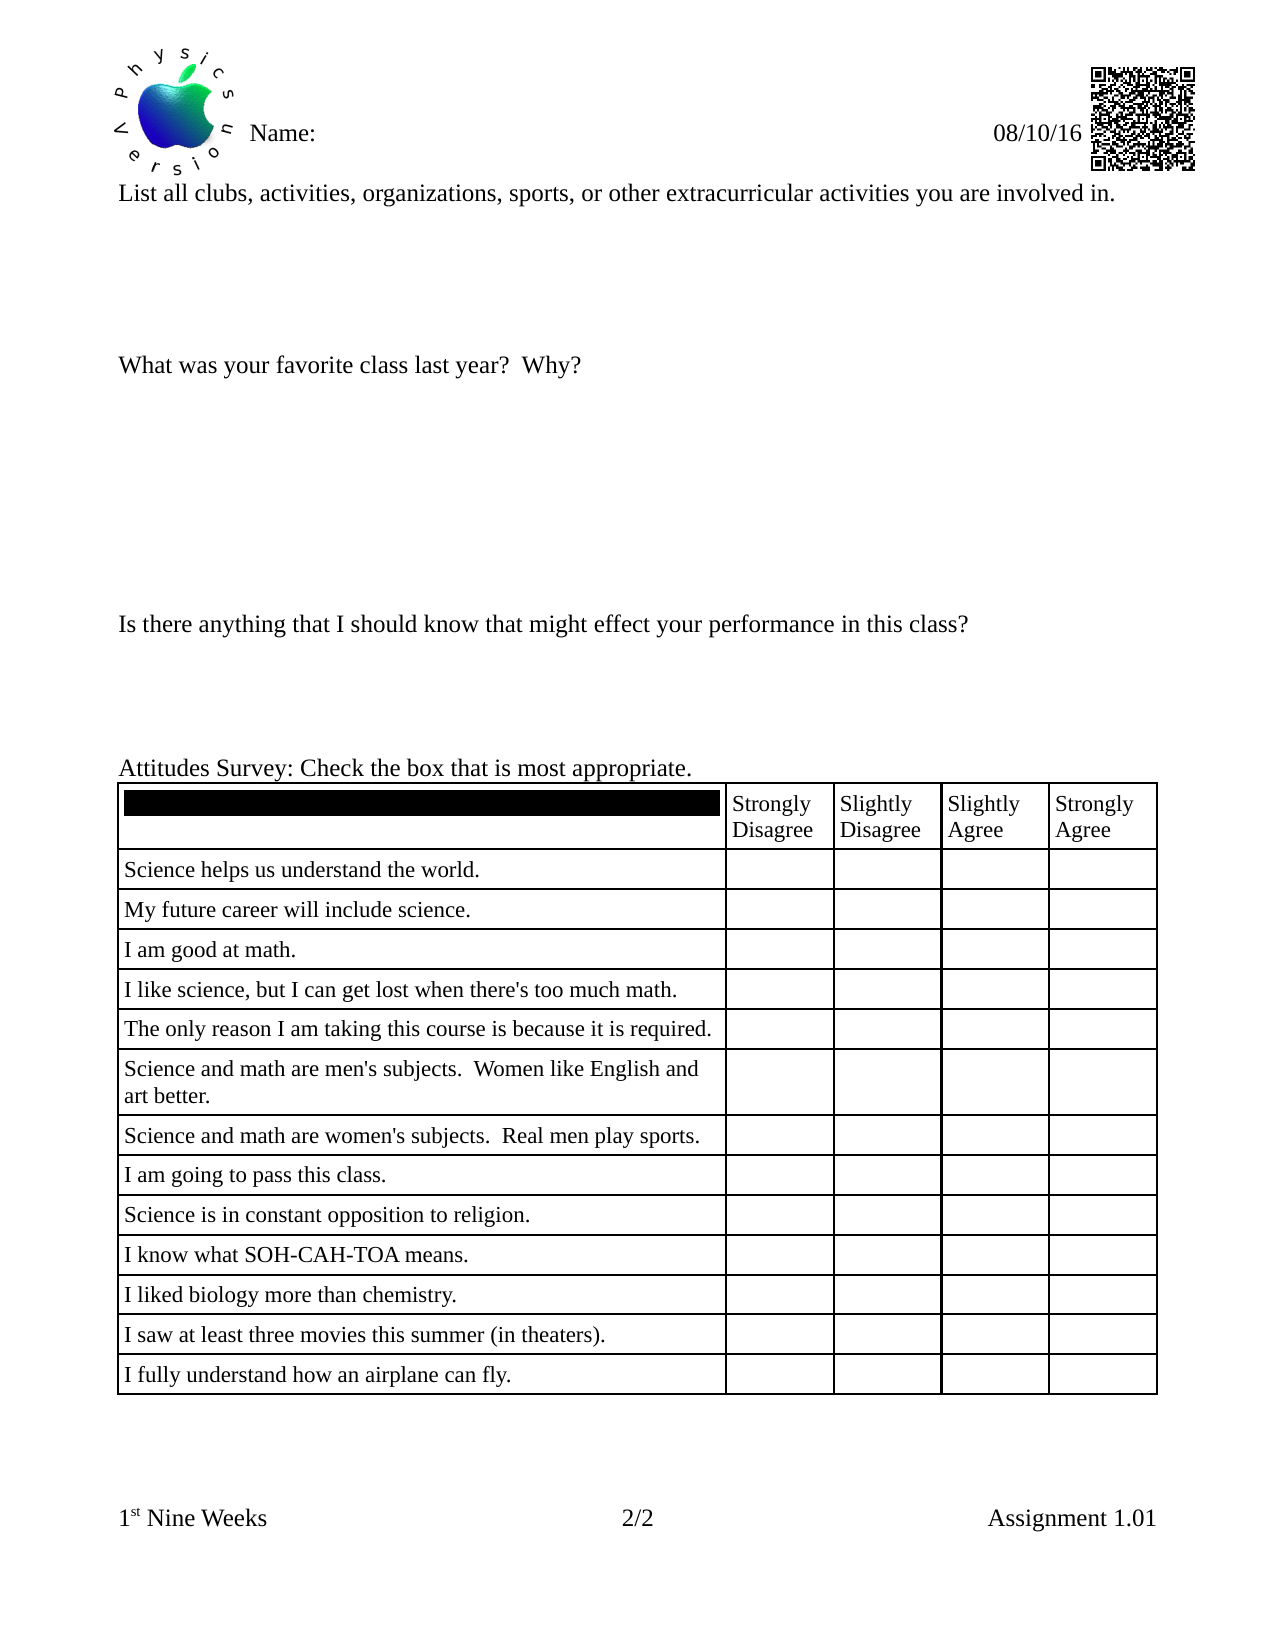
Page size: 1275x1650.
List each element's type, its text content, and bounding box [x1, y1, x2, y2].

table_cell [943, 1010, 1048, 1048]
table_cell [727, 890, 833, 928]
table_cell [943, 1116, 1048, 1154]
table_cell [727, 1276, 833, 1313]
table_cell [835, 1355, 940, 1393]
table_cell [727, 1050, 833, 1114]
table_cell [727, 1116, 833, 1154]
table_cell [727, 1156, 833, 1194]
table_cell [835, 1050, 940, 1114]
table_cell [943, 1315, 1048, 1353]
table_cell Science helps us understand the world. [119, 850, 725, 888]
text Is there anything that I should know that might effect your performance in this class? [118, 609, 1157, 638]
table_cell [1050, 1050, 1156, 1114]
table_cell Science is in constant opposition to religion. [119, 1196, 725, 1233]
table_cell [943, 890, 1048, 928]
table_cell [1050, 1156, 1156, 1194]
table_cell [1050, 850, 1156, 888]
table_cell [1050, 1236, 1156, 1273]
table_cell [943, 1276, 1048, 1313]
table_cell [943, 850, 1048, 888]
table_cell [835, 1196, 940, 1233]
table_cell [835, 1236, 940, 1273]
table_cell I like science, but I can get lost when there's too much math. [119, 970, 725, 1008]
table_cell I fully understand how an airplane can fly. [119, 1355, 725, 1393]
table_cell I am good at math. [119, 930, 725, 968]
picture [113, 48, 234, 176]
table_cell Science and math are women's subjects. Real men play sports. [119, 1116, 725, 1154]
table_cell [1050, 1276, 1156, 1313]
table_cell [835, 1315, 940, 1353]
table_cell [835, 1276, 940, 1313]
table_cell [1050, 890, 1156, 928]
table_cell The only reason I am taking this course is because it is required. [119, 1010, 725, 1048]
table_cell [1050, 930, 1156, 968]
picture [1082, 58, 1203, 179]
table_cell [943, 970, 1048, 1008]
table_header [119, 784, 725, 848]
table_cell [727, 1010, 833, 1048]
table_header Slightly Agree [943, 784, 1048, 848]
text What was your favorite class last year? Why? [118, 351, 1157, 379]
table_cell [835, 1010, 940, 1048]
table_cell [727, 930, 833, 968]
table_cell [943, 1050, 1048, 1114]
table_cell [1050, 970, 1156, 1008]
table_cell [727, 850, 833, 888]
table_header Strongly Agree [1050, 784, 1156, 848]
table_cell I know what SOH-CAH-TOA means. [119, 1236, 725, 1273]
text Attitudes Survey: Check the box that is most appropriate. [118, 753, 1157, 782]
table_cell I saw at least three movies this summer (in theaters). [119, 1315, 725, 1353]
table_cell [1050, 1355, 1156, 1393]
table_cell [835, 890, 940, 928]
table_cell [727, 1315, 833, 1353]
table_cell [1050, 1315, 1156, 1353]
table_cell [727, 1236, 833, 1273]
table_cell [943, 1236, 1048, 1273]
text List all clubs, activities, organizations, sports, or other extracurricular activities you are involved in. [118, 176, 1157, 207]
table_cell I am going to pass this class. [119, 1156, 725, 1194]
table_cell [727, 1355, 833, 1393]
table_cell [943, 1156, 1048, 1194]
table_cell [835, 850, 940, 888]
table_cell [835, 1156, 940, 1194]
table_cell [1050, 1010, 1156, 1048]
table_cell [835, 970, 940, 1008]
table_cell [835, 930, 940, 968]
table_cell [943, 930, 1048, 968]
table_cell My future career will include science. [119, 890, 725, 928]
table_header Slightly Disagree [835, 784, 940, 848]
table_cell I liked biology more than chemistry. [119, 1276, 725, 1313]
table_cell [727, 970, 833, 1008]
table_header Strongly Disagree [727, 784, 833, 848]
table_cell [1050, 1196, 1156, 1233]
table_cell [943, 1196, 1048, 1233]
table_cell [727, 1196, 833, 1233]
table_cell [835, 1116, 940, 1154]
table_cell [1050, 1116, 1156, 1154]
table_cell Science and math are men's subjects. Women like English and art better. [119, 1050, 725, 1114]
table_cell [943, 1355, 1048, 1393]
